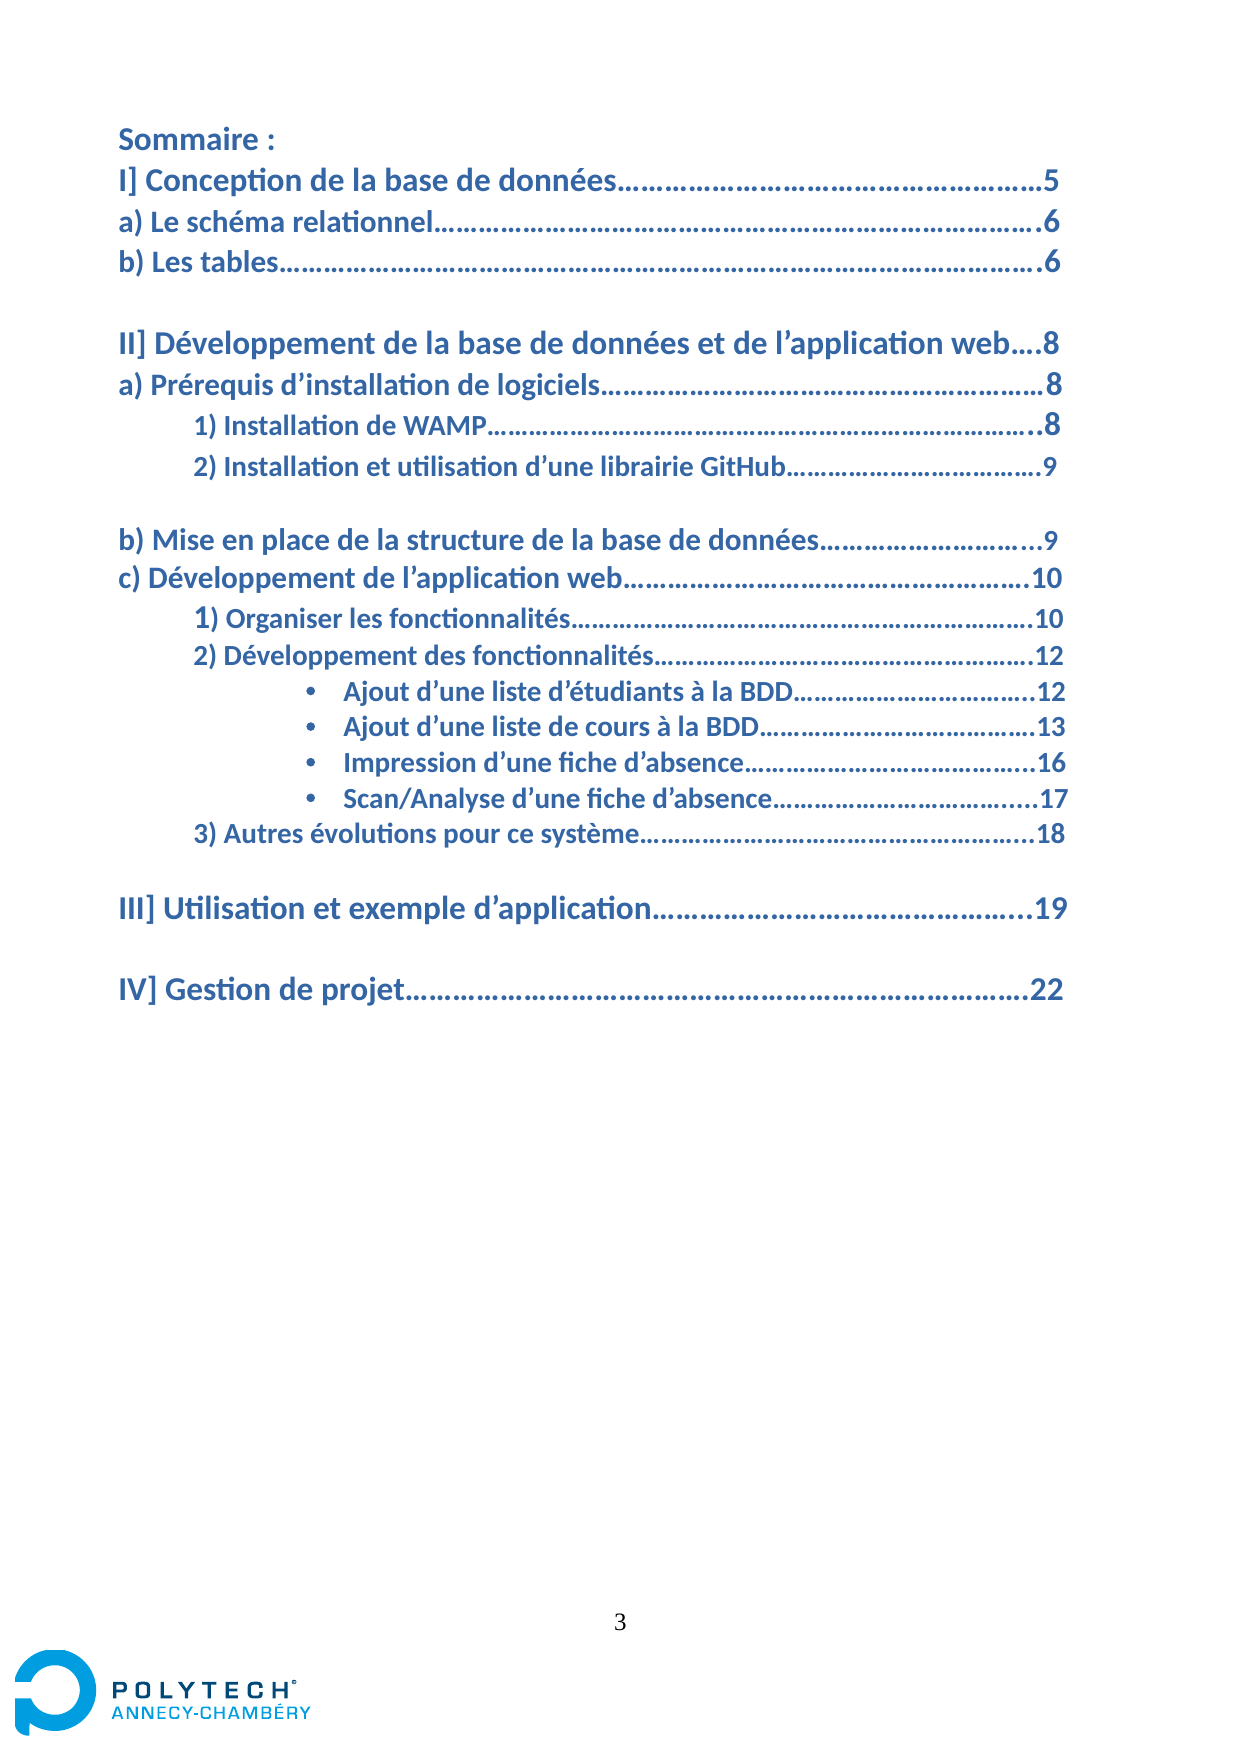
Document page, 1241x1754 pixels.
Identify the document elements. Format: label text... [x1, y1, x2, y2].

text 3) Autres évolutions pour ce système………………………………………………...18 [118, 815, 1070, 851]
list Ajout d’une liste d’étudiants à la BDD……………………………..12 [306, 673, 1122, 708]
text a) Prérequis d’installation de logiciels……………………………………………………8 [118, 362, 1070, 403]
text b) Les tables………………………………………………………………………………………….6 [118, 240, 1070, 281]
text 2) Développement des fonctionnalités……………………………………………….12 [118, 637, 1070, 673]
text 1) Installation de WAMP……………………………………………………………………..8 [118, 403, 1070, 444]
text Sommaire : [118, 118, 1070, 159]
text III] Utilisation et exemple d’application………………………………………...19 [118, 887, 1070, 927]
text 1) Organiser les fonctionnalités………………………………………………………….10 [118, 597, 1070, 637]
text I] Conception de la base de données………………………………………………5 [118, 159, 1070, 199]
text II] Développement de la base de données et de l’application web….8 [118, 322, 1070, 362]
text IV] Gestion de projet…………………………………………………………………….22 [118, 968, 1070, 1009]
text 2) Installation et utilisation d’une librairie GitHub……………………………….9 [118, 444, 1070, 485]
text a) Le schéma relationnel……………………………………………………………………….6 [118, 199, 1070, 240]
list Impression d’une fiche d’absence…………………………………...16 [306, 744, 1122, 780]
text b) Mise en place de la structure de la base de données………………………...9 [118, 520, 1070, 558]
text c) Développement de l’application web……………………………………………….10 [118, 558, 1070, 597]
list Ajout d’une liste de cours à la BDD………………………………….13 [306, 708, 1122, 744]
list Scan/Analyse d’une fiche d’absence…………………………….....17 [306, 780, 1122, 815]
